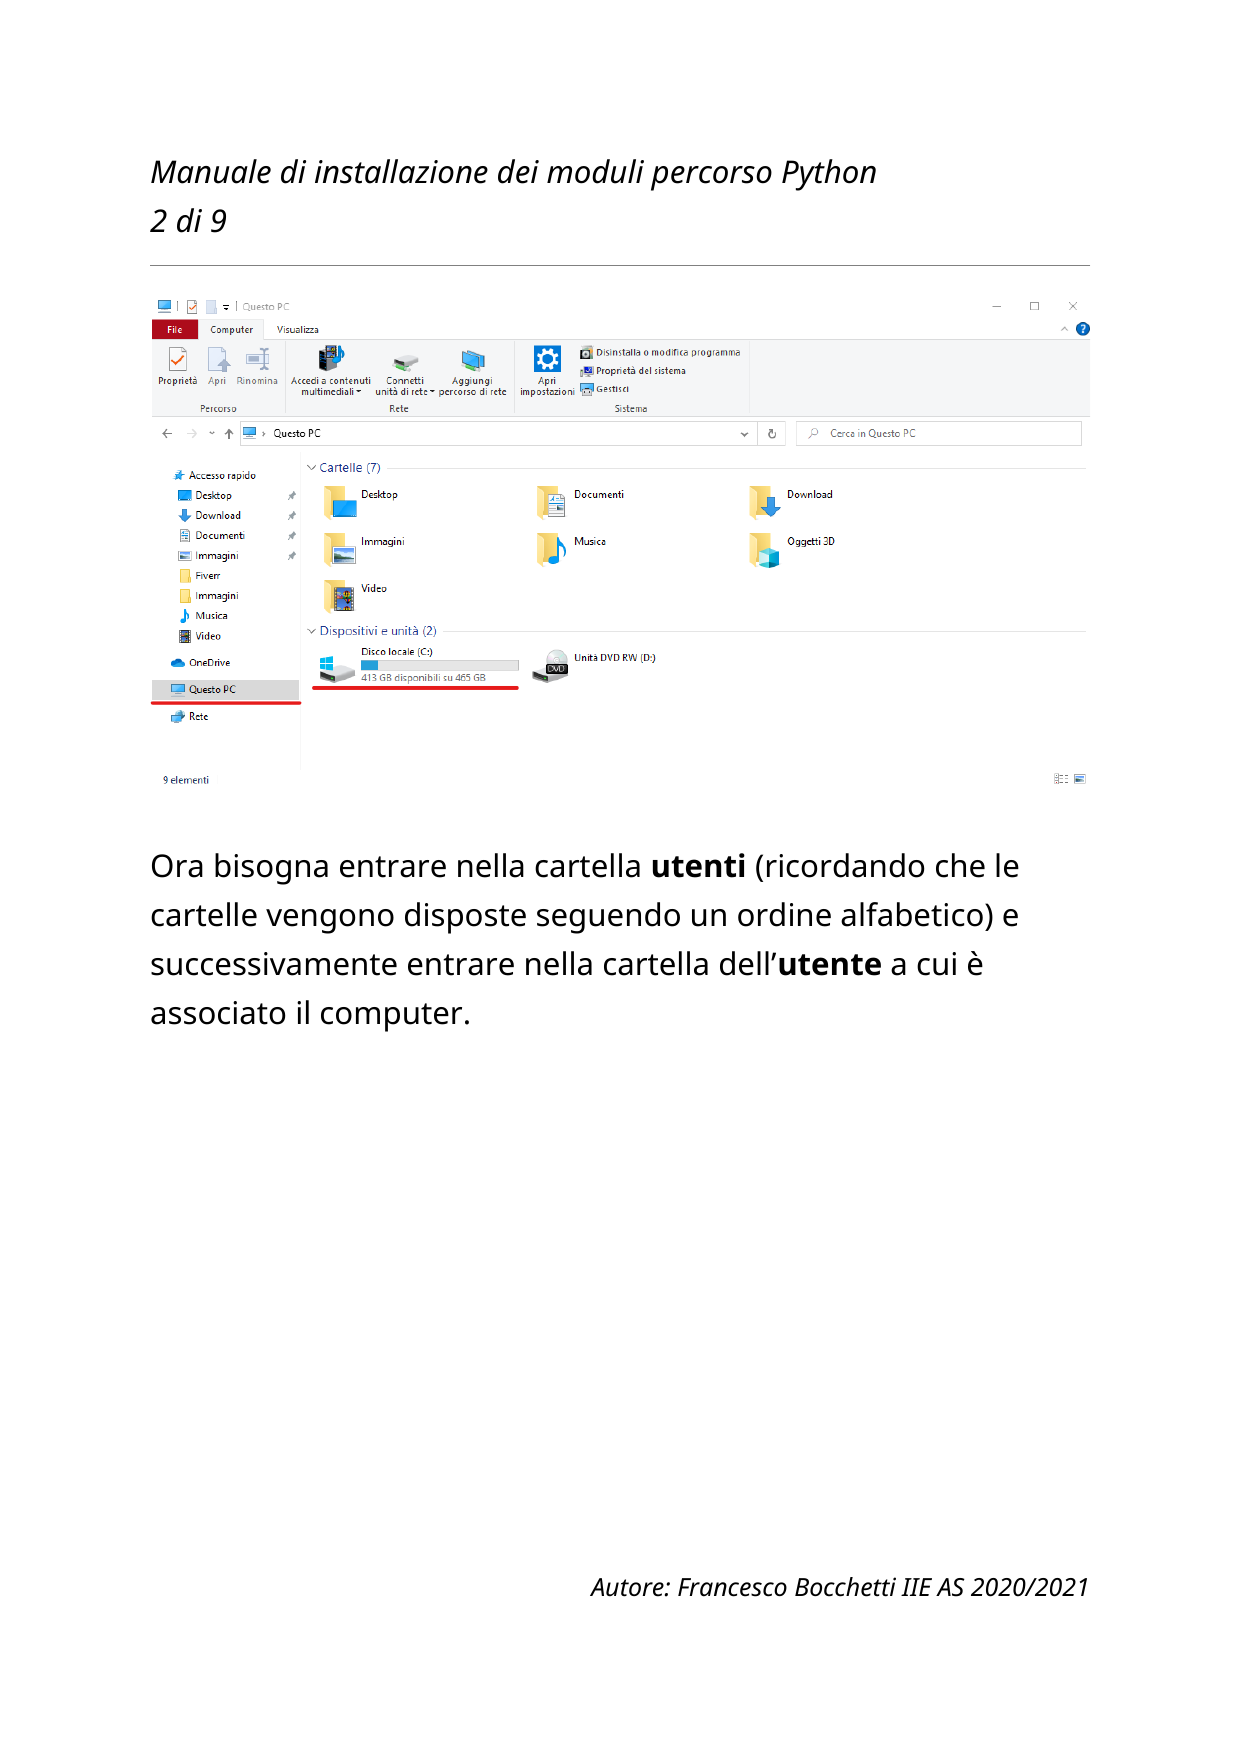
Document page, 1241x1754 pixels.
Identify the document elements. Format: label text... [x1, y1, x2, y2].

picture [150, 295, 1091, 789]
text Ora bisogna entrare nella cartella utenti (ricordando che le cartelle vengono disposte seguendo un ordine alfabetico) e successivamente entrare nella cartella dell’utente a cui è associato il computer. [150, 844, 1090, 1033]
